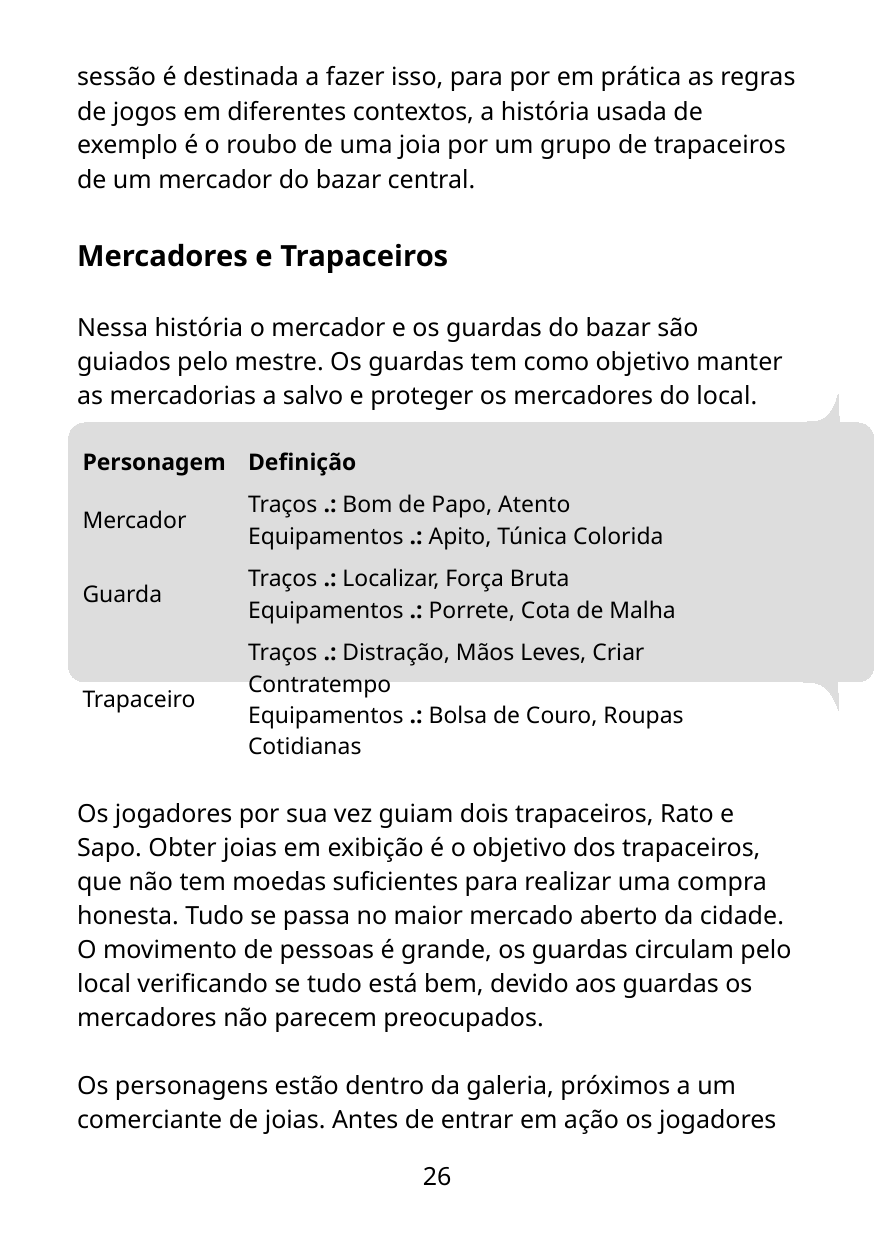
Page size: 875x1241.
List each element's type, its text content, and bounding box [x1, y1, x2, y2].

table_cell Traços .: Distração, Mãos Leves, Criar Contratempo Equipamentos .: Bolsa de Couro, Roupas Cotidianas [242, 682, 797, 767]
text sessão é destinada a fazer isso, para por em prática as regras de jogos em diferentes contextos, a história usada de exemplo é o roubo de uma joia por um grupo de trapaceiros de um mercador do bazar central. [77, 59, 797, 195]
text Os personagens estão dentro da galeria, próximos a um comerciante de joias. Antes de entrar em ação os jogadores [77, 1068, 797, 1136]
subtitle Mercadores e Trapaceiros [77, 235, 797, 275]
text Os jogadores por sua vez guiam dois trapaceiros, Rato e Sapo. Obter joias em exibição é o objetivo dos trapaceiros, que não tem moedas suficientes para realizar uma compra honesta. Tudo se passa no maior mercado aberto da cidade. O movimento de pessoas é grande, os guardas circulam pelo local verificando se tudo está bem, devido aos guardas os mercadores não parecem preocupados. [77, 796, 797, 1034]
text Nessa história o mercador e os guardas do bazar são guiados pelo mestre. Os guardas tem como objetivo manter as mercadorias a salvo e proteger os mercadores do local. [77, 309, 797, 412]
table_cell Trapaceiro [77, 681, 242, 767]
